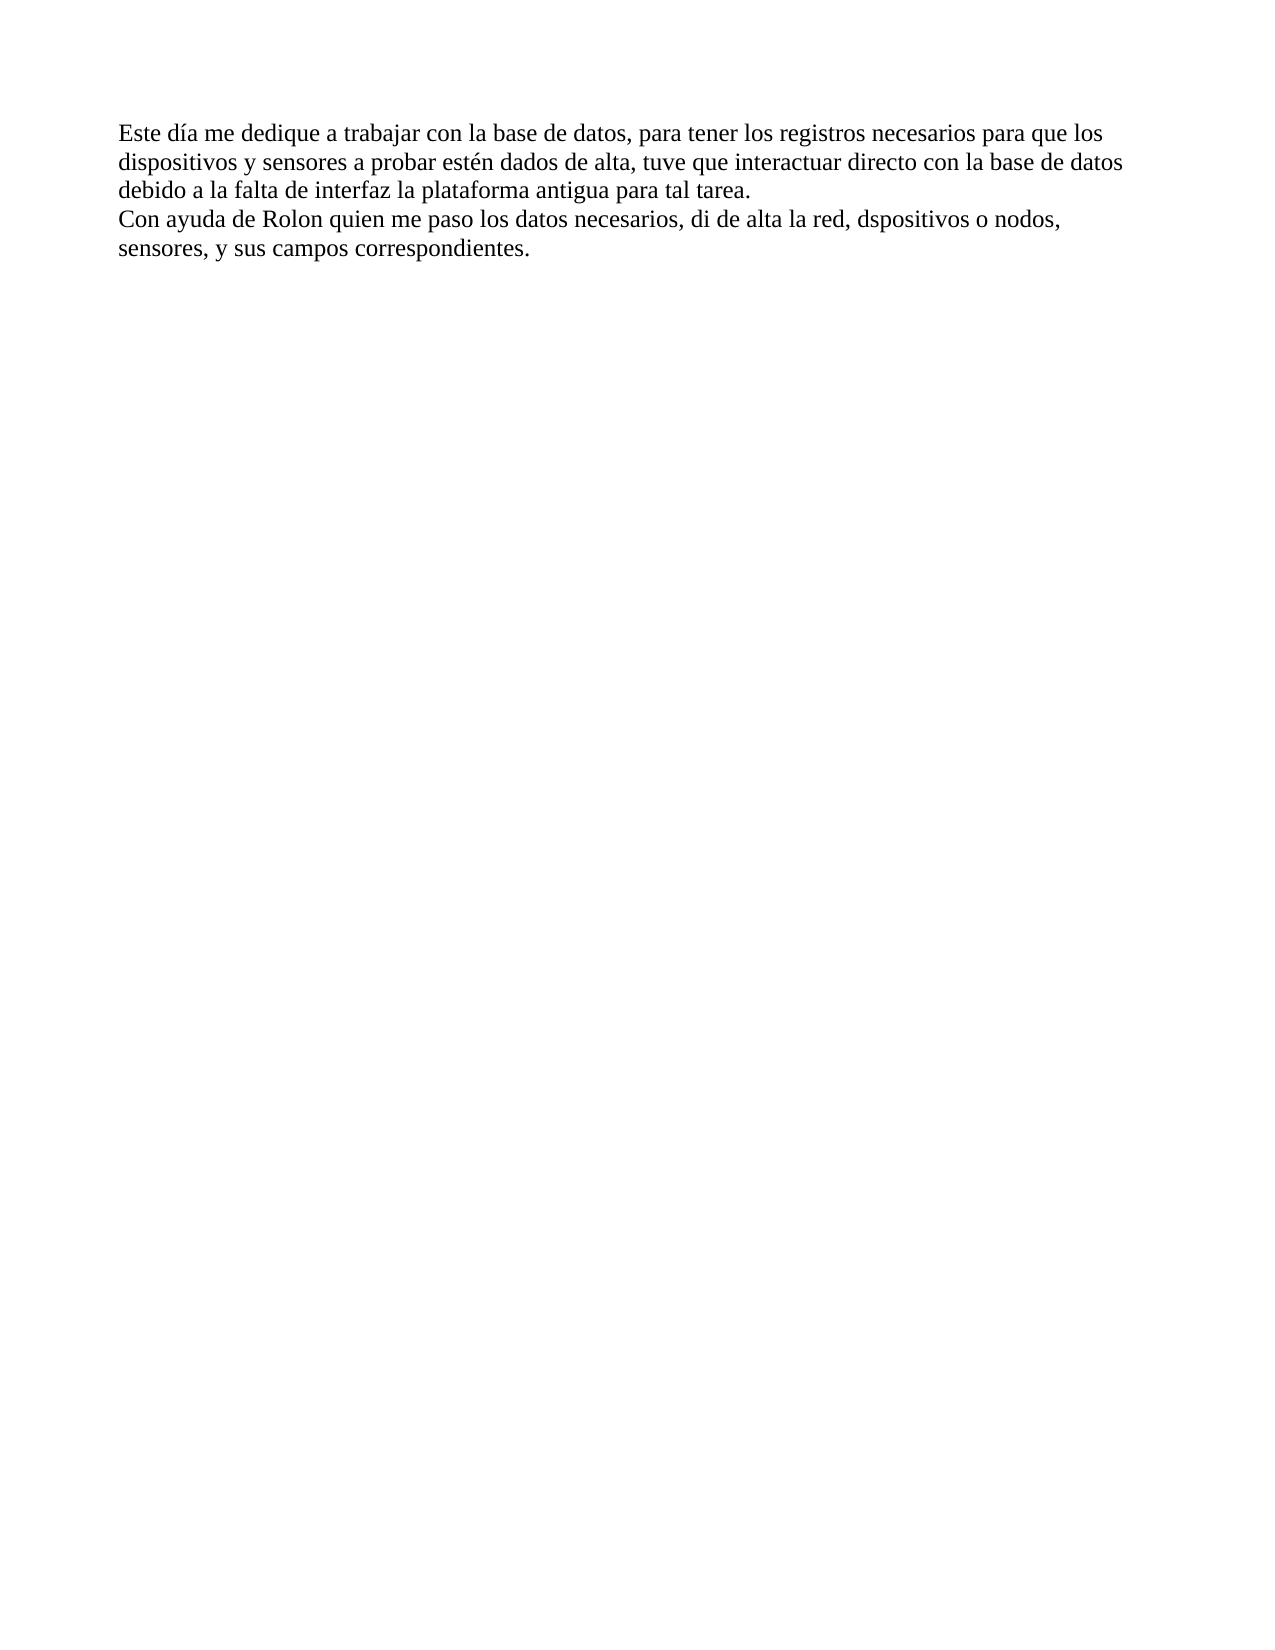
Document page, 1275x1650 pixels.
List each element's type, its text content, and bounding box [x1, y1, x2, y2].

text Con ayuda de Rolon quien me paso los datos necesarios, di de alta la red, dspositivos o nodos, sensores, y sus campos correspondientes. [118, 204, 1157, 262]
text Este día me dedique a trabajar con la base de datos, para tener los registros necesarios para que los dispositivos y sensores a probar estén dados de alta, tuve que interactuar directo con la base de datos debido a la falta de interfaz la plataforma antigua para tal tarea. [118, 118, 1157, 204]
